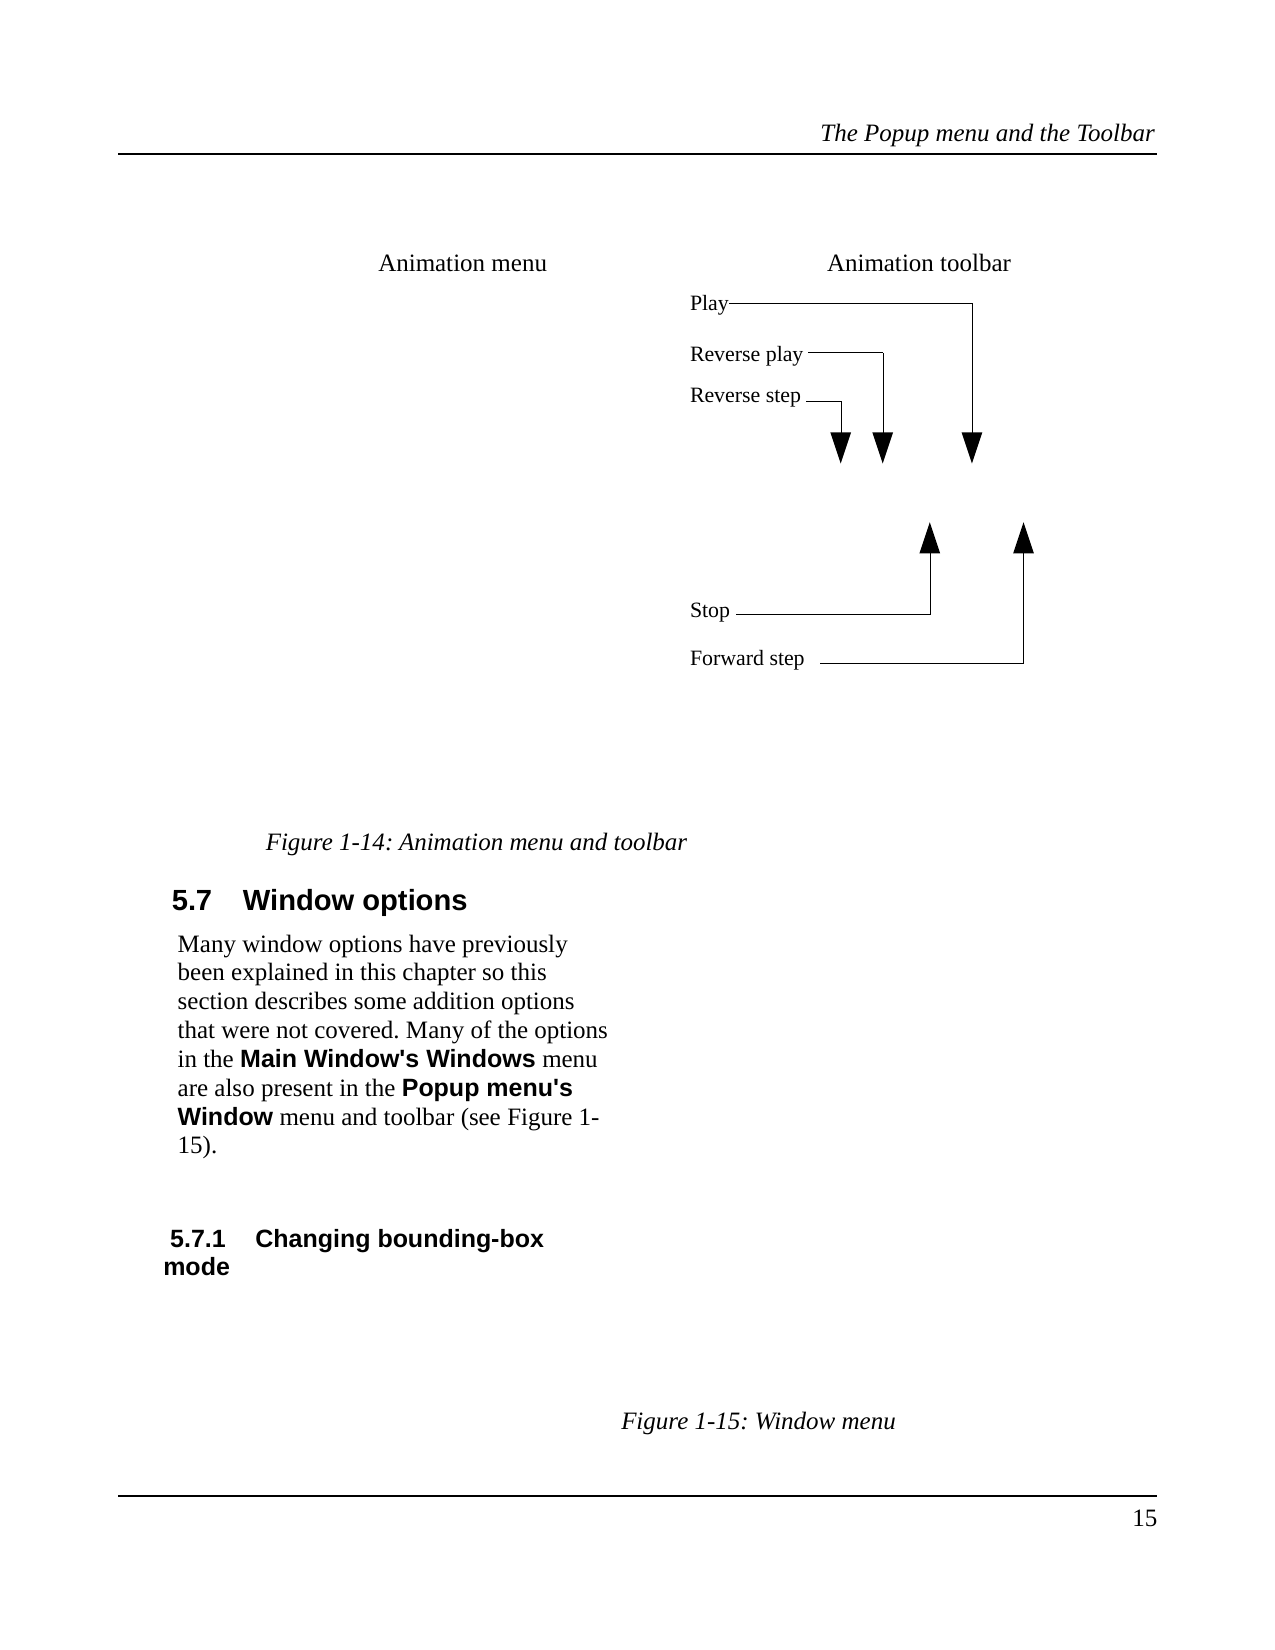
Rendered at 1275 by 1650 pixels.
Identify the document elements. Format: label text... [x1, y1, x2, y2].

subtitle Changing bounding-box mode [163, 1223, 621, 1281]
text [621, 1434, 1145, 1447]
text Many window options have previously been explained in this chapter so this section describes some addition options that were not covered. Many of the options in the Main Window's Windows menu are also present in the Popup menu's Window menu and toolbar (see Figure 1-15). [177, 929, 1157, 1159]
text Figure 1-15: Window menu [621, 953, 1145, 1434]
text Figure 1-14: Animation menu and toolbar [266, 827, 1069, 856]
subtitle [1145, 1223, 1157, 1281]
subtitle Window options [163, 266, 1157, 916]
